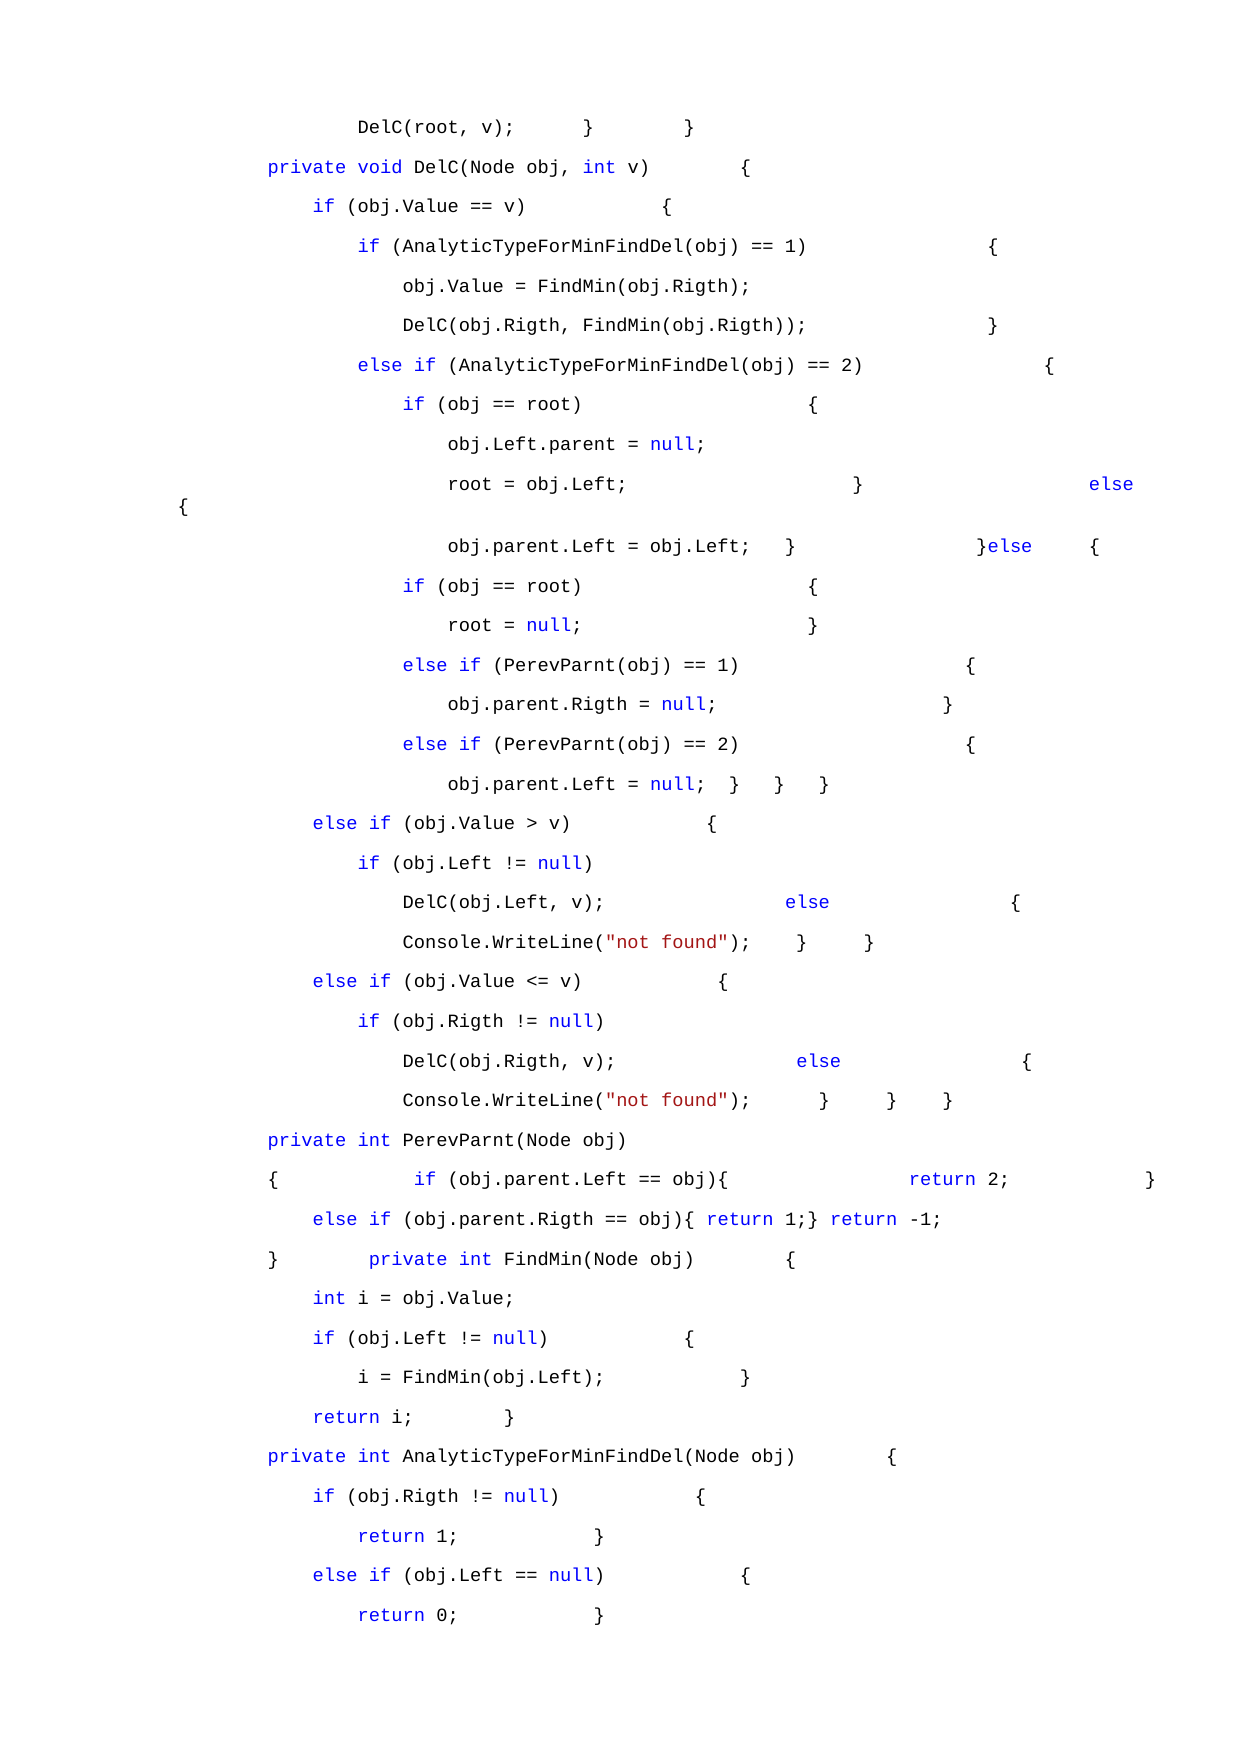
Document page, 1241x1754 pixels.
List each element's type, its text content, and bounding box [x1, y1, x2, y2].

text obj.Value = FindMin(obj.Rigth); [177, 276, 1181, 298]
text Console.WriteLine("not found"); } } } [177, 1091, 1181, 1112]
text obj.parent.Left = obj.Left; } }else { [177, 537, 1181, 558]
text else if (AnalyticTypeForMinFindDel(obj) == 2) { [177, 356, 1181, 377]
text DelC(root, v); } } [177, 118, 1181, 139]
text obj.parent.Rigth = null; } [177, 695, 1181, 716]
text else if (obj.Left == null) { [177, 1566, 1181, 1587]
text else if (obj.Value > v) { [177, 814, 1181, 835]
text if (obj == root) { [177, 576, 1181, 598]
text return 0; } [177, 1606, 1181, 1627]
text else if (obj.parent.Rigth == obj){ return 1;} return -1; [177, 1210, 1181, 1231]
text if (obj.Left != null) { [177, 1328, 1181, 1350]
text i = FindMin(obj.Left); } [177, 1368, 1181, 1389]
text DelC(obj.Left, v); else { [177, 893, 1181, 914]
text DelC(obj.Rigth, v); else { [177, 1051, 1181, 1073]
text int i = obj.Value; [177, 1289, 1181, 1310]
text return i; } [177, 1408, 1181, 1429]
text DelC(obj.Rigth, FindMin(obj.Rigth)); } [177, 316, 1181, 337]
text else if (obj.Value <= v) { [177, 972, 1181, 993]
text if (obj.Rigth != null) { [177, 1487, 1181, 1508]
text private void DelC(Node obj, int v) { [177, 158, 1181, 179]
text if (AnalyticTypeForMinFindDel(obj) == 1) { [177, 237, 1181, 258]
text obj.Left.parent = null; [177, 435, 1181, 456]
text else if (PerevParnt(obj) == 1) { [177, 656, 1181, 677]
text if (obj.Left != null) [177, 853, 1181, 875]
text obj.parent.Left = null; } } } [177, 774, 1181, 796]
text return 1; } [177, 1526, 1181, 1548]
text else if (PerevParnt(obj) == 2) { [177, 735, 1181, 756]
text Console.WriteLine("not found"); } } [177, 933, 1181, 954]
text if (obj.Value == v) { [177, 197, 1181, 218]
text { if (obj.parent.Left == obj){ return 2; } [177, 1170, 1181, 1191]
text root = null; } [177, 616, 1181, 637]
text if (obj == root) { [177, 395, 1181, 416]
text if (obj.Rigth != null) [177, 1012, 1181, 1033]
text private int PerevParnt(Node obj) [177, 1131, 1181, 1152]
text root = obj.Left; } else { [177, 474, 1181, 518]
text private int AnalyticTypeForMinFindDel(Node obj) { [177, 1447, 1181, 1468]
text } private int FindMin(Node obj) { [177, 1249, 1181, 1271]
